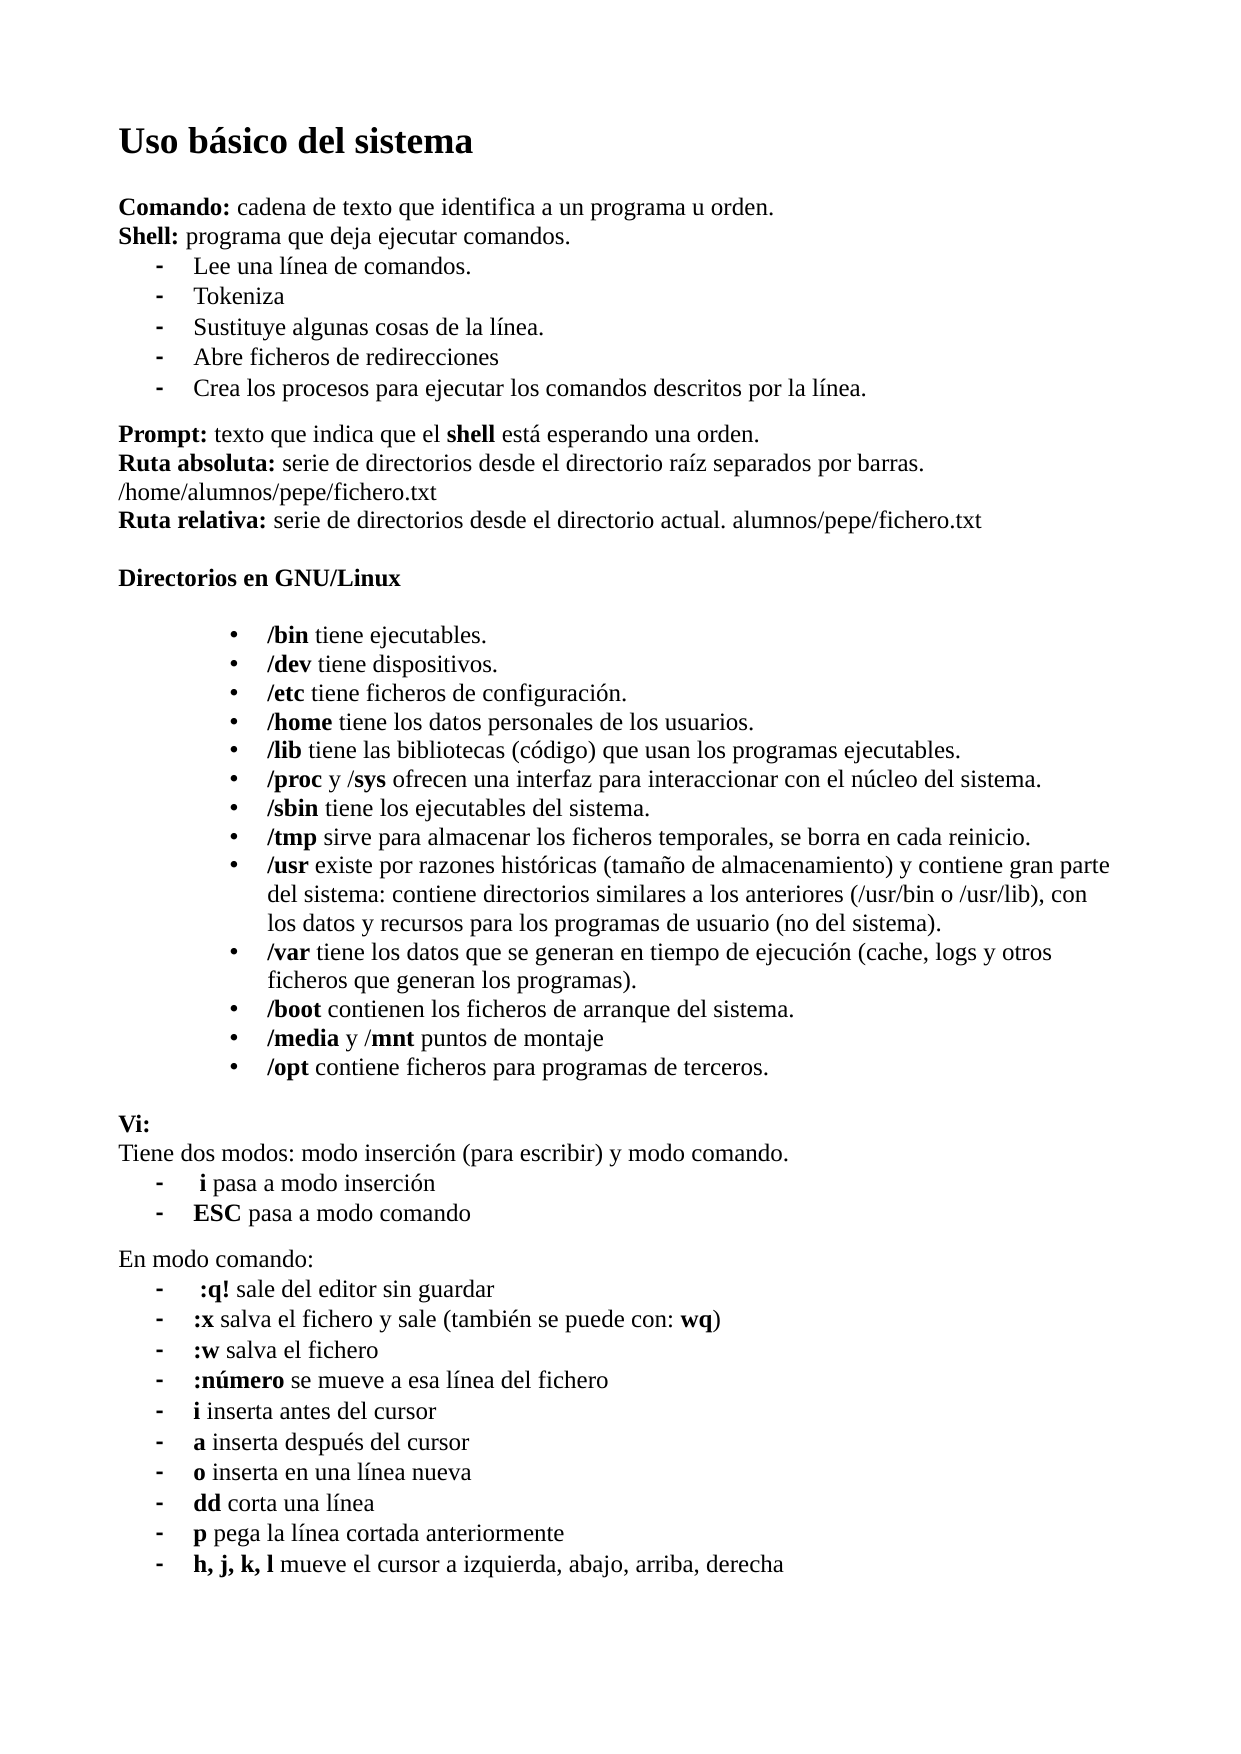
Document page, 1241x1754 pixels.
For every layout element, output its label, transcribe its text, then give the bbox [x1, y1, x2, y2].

list Crea los procesos para ejecutar los comandos descritos por la línea. [156, 372, 1122, 402]
list :w salva el fichero [156, 1334, 1122, 1365]
text Tiene dos modos: modo inserción (para escribir) y modo comando. [118, 1138, 1122, 1167]
text Ruta relativa: serie de directorios desde el directorio actual. alumnos/pepe/fichero.txt [118, 505, 1122, 534]
text Comando: cadena de texto que identifica a un programa u orden. [118, 192, 1122, 221]
list o inserta en una línea nueva [156, 1456, 1122, 1487]
list /usr existe por razones históricas (tamaño de almacenamiento) y contiene gran parte del sistema: contiene directorios similares a los anteriores (/usr/bin o /usr/lib), con los datos y recursos para los programas de usuario (no del sistema). [229, 850, 1122, 937]
list dd corta una línea [156, 1487, 1122, 1517]
list a inserta después del cursor [156, 1426, 1122, 1456]
list i inserta antes del cursor [156, 1395, 1122, 1426]
list /media y /mnt puntos de montaje [229, 1023, 1122, 1052]
text En modo comando: [118, 1244, 1122, 1273]
text Uso básico del sistema [118, 118, 1122, 161]
list /lib tiene las bibliotecas (código) que usan los programas ejecutables. [229, 735, 1122, 764]
list p pega la línea cortada anteriormente [156, 1517, 1122, 1548]
list /dev tiene dispositivos. [229, 649, 1122, 678]
list /proc y /sys ofrecen una interfaz para interaccionar con el núcleo del sistema. [229, 764, 1122, 793]
text Ruta absoluta: serie de directorios desde el directorio raíz separados por barras. /home/alumnos/pepe/fichero.txt [118, 448, 1122, 505]
list /tmp sirve para almacenar los ficheros temporales, se borra en cada reinicio. [229, 822, 1122, 850]
list /bin tiene ejecutables. [229, 620, 1122, 649]
list :q! sale del editor sin guardar [156, 1273, 1122, 1304]
list ESC pasa a modo comando [156, 1197, 1122, 1228]
text Vi: [118, 1109, 1122, 1138]
list i pasa a modo inserción [156, 1167, 1122, 1197]
text Prompt: texto que indica que el shell está esperando una orden. [118, 419, 1122, 448]
list /opt contiene ficheros para programas de terceros. [229, 1052, 1122, 1080]
list h, j, k, l mueve el cursor a izquierda, abajo, arriba, derecha [156, 1548, 1122, 1578]
list Tokeniza [156, 280, 1122, 311]
list Sustituye algunas cosas de la línea. [156, 311, 1122, 341]
list /sbin tiene los ejecutables del sistema. [229, 793, 1122, 822]
list :x salva el fichero y sale (también se puede con: wq) [156, 1304, 1122, 1334]
list /boot contienen los ficheros de arranque del sistema. [229, 994, 1122, 1023]
text Shell: programa que deja ejecutar comandos. [118, 221, 1122, 250]
list Abre ficheros de redirecciones [156, 341, 1122, 372]
list :número se mueve a esa línea del fichero [156, 1365, 1122, 1395]
list /var tiene los datos que se generan en tiempo de ejecución (cache, logs y otros ficheros que generan los programas). [229, 937, 1122, 994]
list /etc tiene ficheros de configuración. [229, 678, 1122, 707]
list Lee una línea de comandos. [156, 250, 1122, 280]
text Directorios en GNU/Linux [118, 563, 1122, 592]
list /home tiene los datos personales de los usuarios. [229, 707, 1122, 735]
